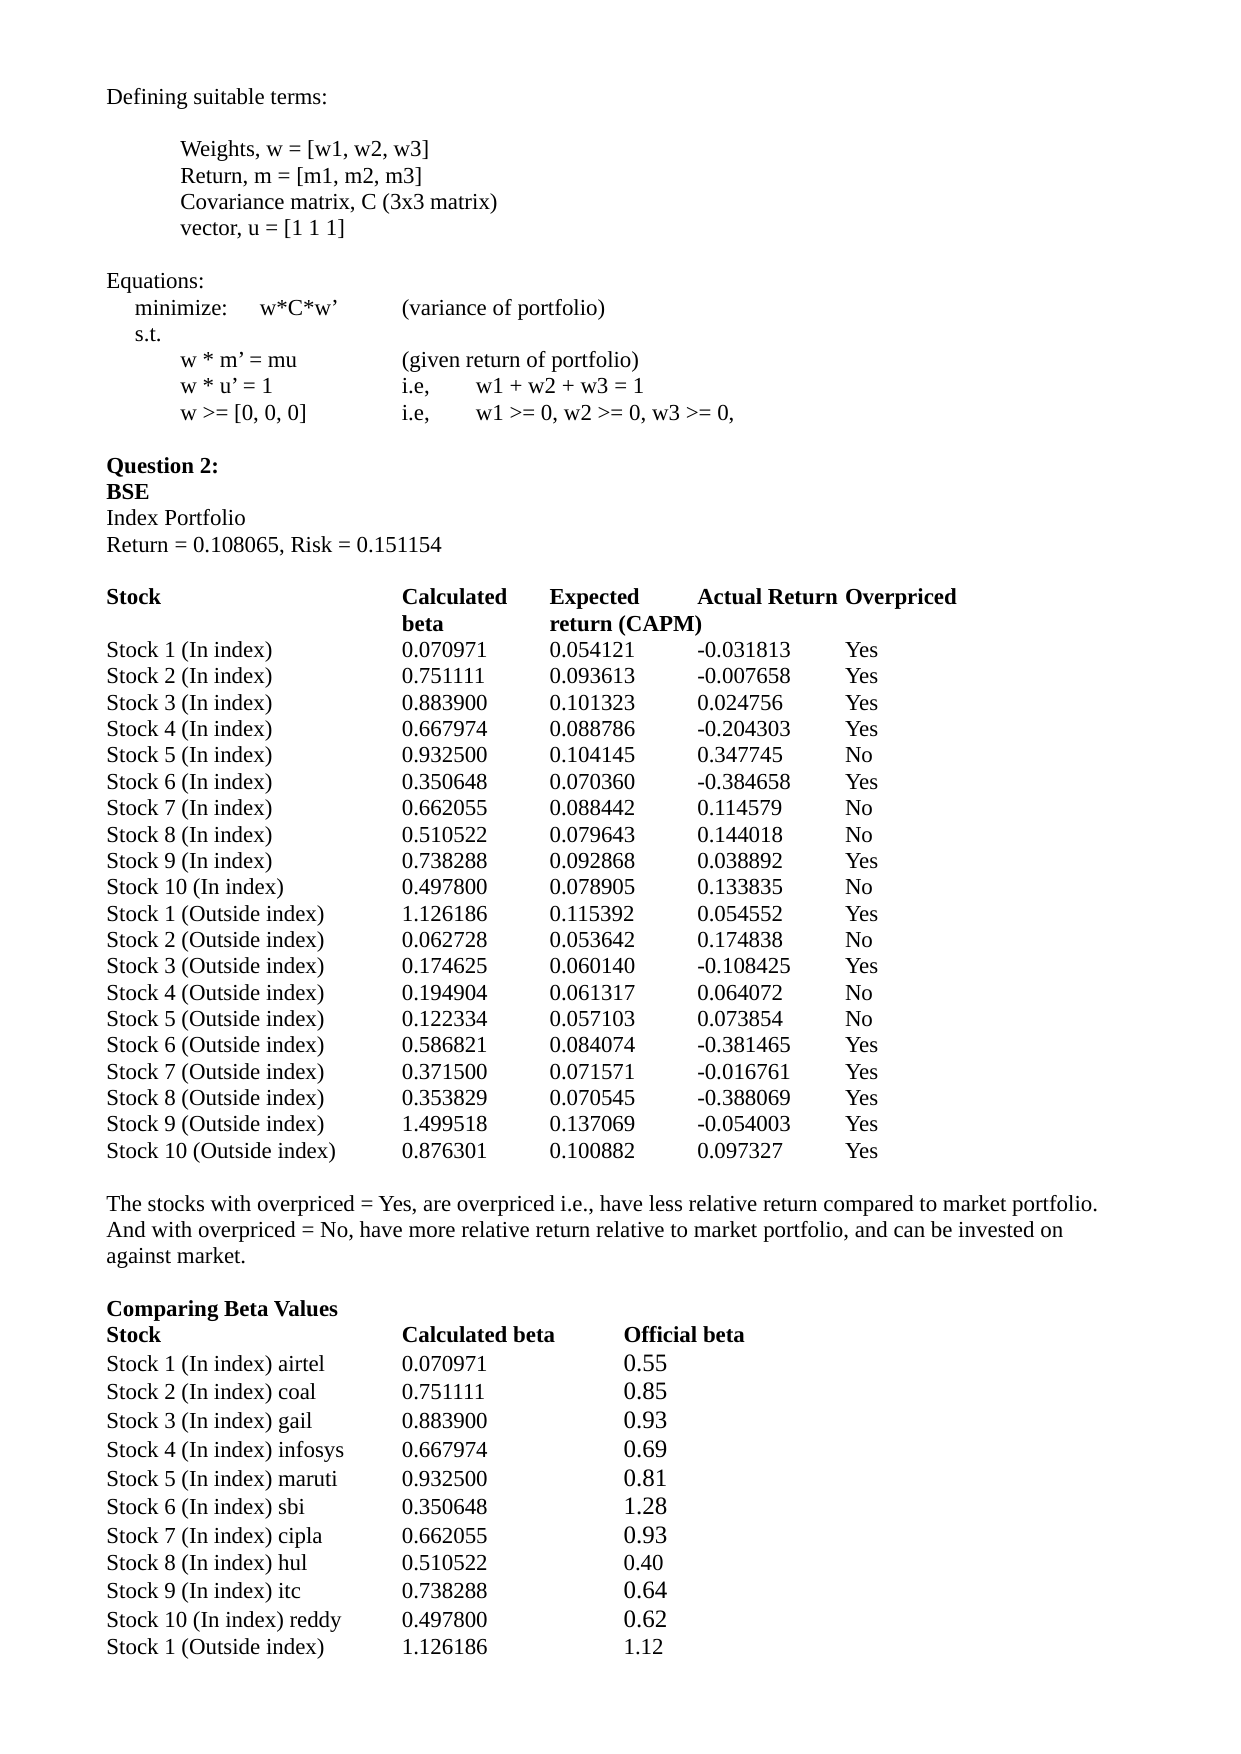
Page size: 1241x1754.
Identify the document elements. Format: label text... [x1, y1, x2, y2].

text Return = 0.108065, Risk = 0.151154 [106, 531, 1134, 557]
text Stock 10 (In index) reddy 0.497800 0.62 [106, 1604, 1134, 1633]
text Stock 2 (In index) coal 0.751111 0.85 [106, 1376, 1134, 1405]
text Stock 8 (Outside index) 0.353829 0.070545 -0.388069 Yes [106, 1084, 1134, 1111]
text Stock 9 (In index) itc 0.738288 0.64 [106, 1575, 1134, 1604]
text Stock Calculated Expected Actual Return Overpriced [106, 583, 1134, 610]
text Stock 5 (In index) 0.932500 0.104145 0.347745 No [106, 742, 1134, 768]
text Stock 4 (In index) 0.667974 0.088786 -0.204303 Yes [106, 715, 1134, 742]
text Return, m = [m1, m2, m3] [106, 162, 1134, 188]
text Stock 3 (In index) gail 0.883900 0.93 [106, 1405, 1134, 1434]
text Stock 7 (In index) cipla 0.662055 0.93 [106, 1520, 1134, 1549]
text Stock 6 (In index) sbi 0.350648 1.28 [106, 1491, 1134, 1520]
text Stock 1 (Outside index) 1.126186 1.12 [106, 1633, 1134, 1659]
text Stock 8 (In index) 0.510522 0.079643 0.144018 No [106, 821, 1134, 847]
text Defining suitable terms: [106, 83, 1134, 109]
text s.t. [106, 320, 1134, 346]
text Equations: [106, 267, 1134, 293]
text Stock 10 (Outside index) 0.876301 0.100882 0.097327 Yes [106, 1137, 1134, 1163]
text Stock 9 (Outside index) 1.499518 0.137069 -0.054003 Yes [106, 1111, 1134, 1137]
text Stock 6 (In index) 0.350648 0.070360 -0.384658 Yes [106, 768, 1134, 794]
text BSE [106, 478, 1134, 504]
text The stocks with overpriced = Yes, are overpriced i.e., have less relative return compared to market portfolio. And with overpriced = No, have more relative return relative to market portfolio, and can be invested on against market. [106, 1189, 1134, 1269]
text Stock 3 (In index) 0.883900 0.101323 0.024756 Yes [106, 689, 1134, 715]
text Covariance matrix, C (3x3 matrix) [106, 188, 1134, 214]
text Question 2: [106, 452, 1134, 478]
text Stock 7 (In index) 0.662055 0.088442 0.114579 No [106, 794, 1134, 821]
text Stock 1 (In index) 0.070971 0.054121 -0.031813 Yes [106, 636, 1134, 662]
text Stock 6 (Outside index) 0.586821 0.084074 -0.381465 Yes [106, 1031, 1134, 1058]
text Stock 1 (In index) airtel 0.070971 0.55 [106, 1348, 1134, 1376]
text w * m’ = mu (given return of portfolio) [106, 346, 1134, 373]
text Stock 3 (Outside index) 0.174625 0.060140 -0.108425 Yes [106, 952, 1134, 979]
text Stock 4 (Outside index) 0.194904 0.061317 0.064072 No [106, 979, 1134, 1005]
text Stock Calculated beta Official beta [106, 1321, 1134, 1348]
text minimize: w*C*w’ (variance of portfolio) [106, 293, 1134, 320]
text w >= [0, 0, 0] i.e, w1 >= 0, w2 >= 0, w3 >= 0, [106, 399, 1134, 425]
text Stock 1 (Outside index) 1.126186 0.115392 0.054552 Yes [106, 900, 1134, 926]
text Stock 10 (In index) 0.497800 0.078905 0.133835 No [106, 873, 1134, 900]
text Stock 5 (In index) maruti 0.932500 0.81 [106, 1463, 1134, 1491]
text Stock 5 (Outside index) 0.122334 0.057103 0.073854 No [106, 1005, 1134, 1031]
text Stock 8 (In index) hul 0.510522 0.40 [106, 1549, 1134, 1575]
text Index Portfolio [106, 504, 1134, 531]
text Stock 2 (Outside index) 0.062728 0.053642 0.174838 No [106, 926, 1134, 952]
text Weights, w = [w1, w2, w3] [106, 135, 1134, 162]
text Stock 4 (In index) infosys 0.667974 0.69 [106, 1434, 1134, 1463]
text Stock 9 (In index) 0.738288 0.092868 0.038892 Yes [106, 847, 1134, 873]
text vector, u = [1 1 1] [106, 214, 1134, 241]
text Comparing Beta Values [106, 1295, 1134, 1321]
text w * u’ = 1 i.e, w1 + w2 + w3 = 1 [106, 373, 1134, 399]
text Stock 7 (Outside index) 0.371500 0.071571 -0.016761 Yes [106, 1058, 1134, 1084]
text beta return (CAPM) [106, 610, 1134, 636]
text Stock 2 (In index) 0.751111 0.093613 -0.007658 Yes [106, 662, 1134, 689]
